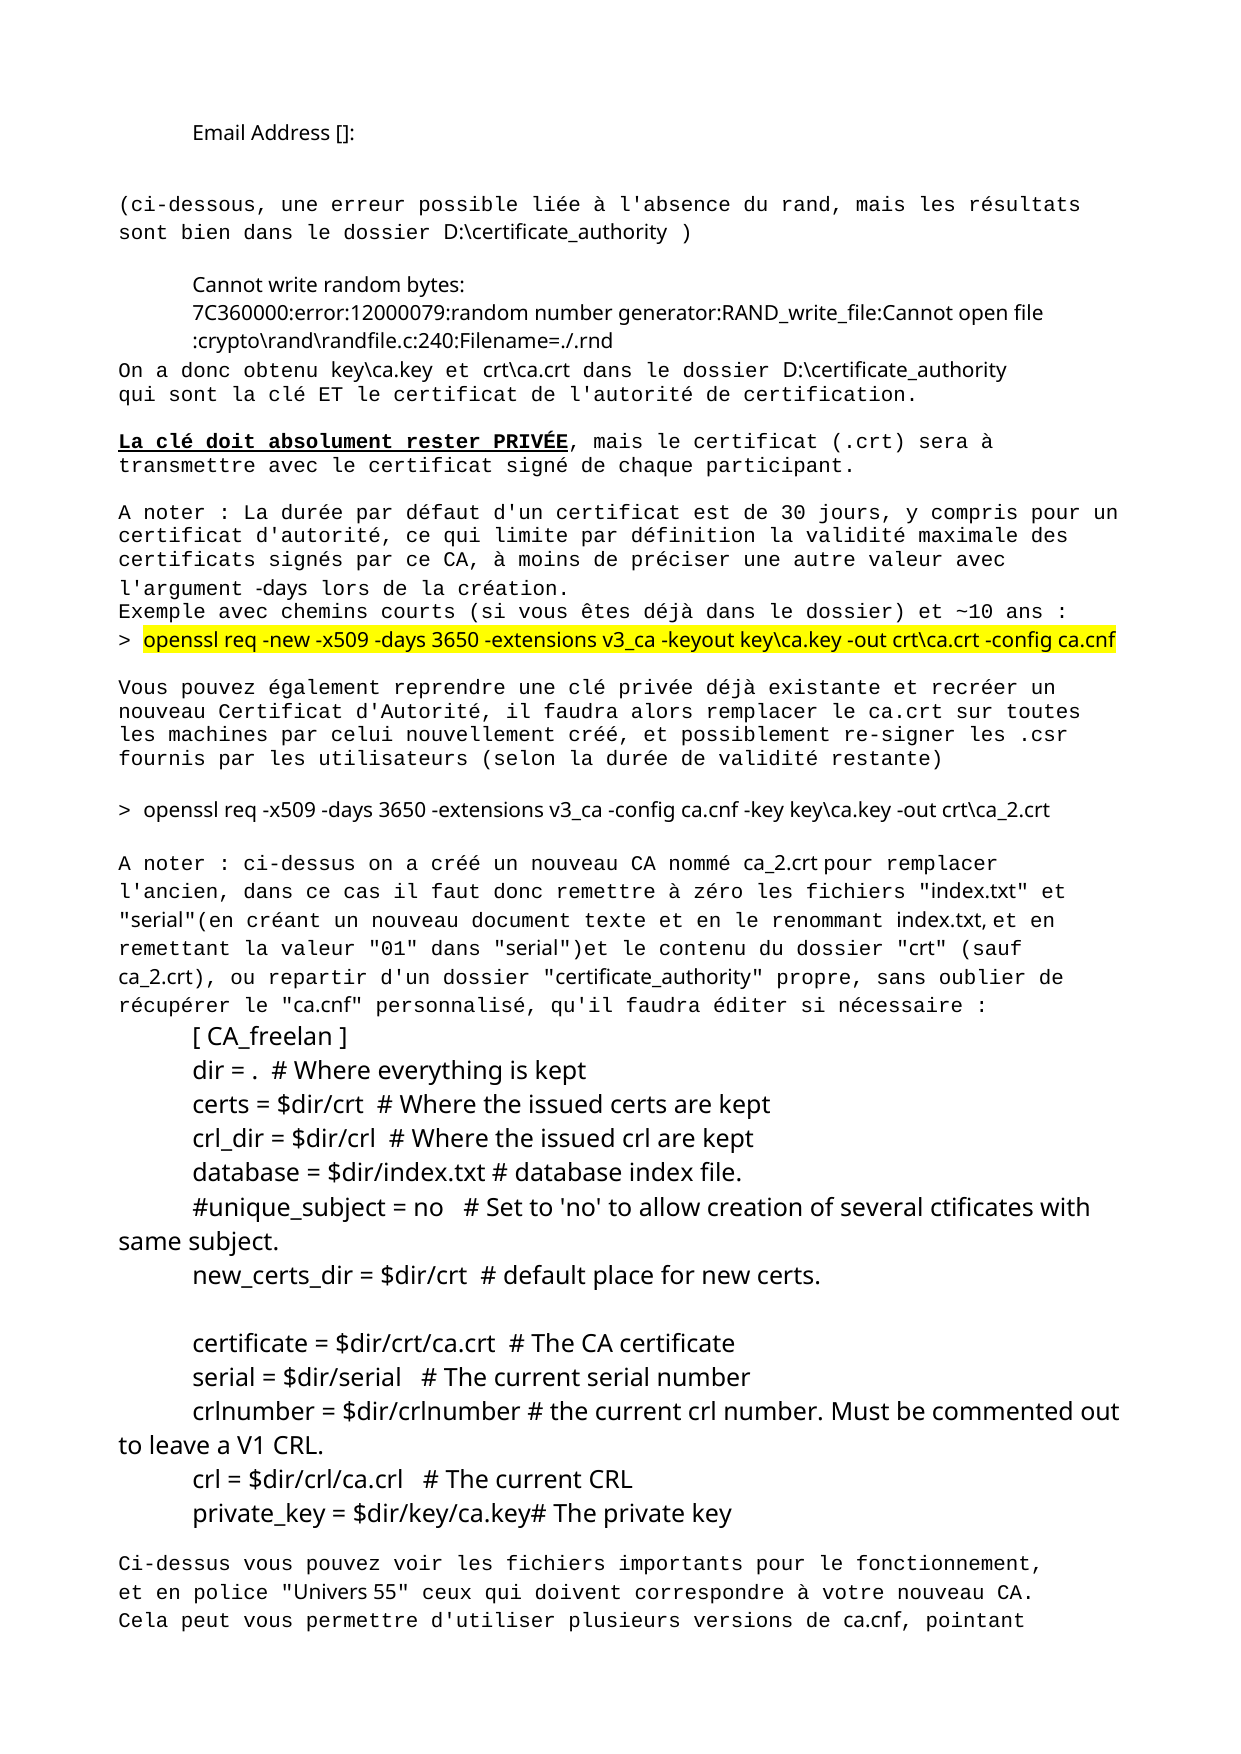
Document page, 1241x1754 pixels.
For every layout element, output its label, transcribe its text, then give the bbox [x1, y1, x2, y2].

text et en police "Univers 55" ceux qui doivent correspondre à votre nouveau CA. [118, 1577, 1122, 1606]
text 7C360000:error:12000079:random number generator:RAND_write_file:Cannot open file [118, 298, 1122, 327]
text crlnumber = $dir/crlnumber # the current crl number. Must be commented out to leave a V1 CRL. [118, 1393, 1122, 1462]
text Email Address []: [118, 118, 1122, 147]
text > openssl req -x509 -days 3650 -extensions v3_ca -config ca.cnf -key key\ca.key -out crt\ca_2.crt [118, 795, 1122, 824]
text crl = $dir/crl/ca.crl # The current CRL [118, 1462, 1122, 1496]
text :crypto\rand\randfile.c:240:Filename=./.rnd [118, 327, 1122, 355]
text certificate = $dir/crt/ca.crt # The CA certificate [118, 1325, 1122, 1359]
text serial = $dir/serial # The current serial number [118, 1359, 1122, 1393]
text #unique_subject = no # Set to 'no' to allow creation of several ctificates with same subject. [118, 1189, 1122, 1257]
text Vous pouvez également reprendre une clé privée déjà existante et recréer un nouveau Certificat d'Autorité, il faudra alors remplacer le ca.crt sur toutes les machines par celui nouvellement créé, et possiblement re-signer les .csr fournis par les utilisateurs (selon la durée de validité restante) [118, 677, 1122, 772]
text On a donc obtenu key\ca.key et crt\ca.crt dans le dossier D:\certificate_authority [118, 355, 1122, 384]
text A noter : La durée par défaut d'un certificat est de 30 jours, y compris pour un certificat d'autorité, ce qui limite par définition la validité maximale des certificats signés par ce CA, à moins de préciser une autre valeur avec l'argument -days lors de la création. [118, 502, 1122, 601]
text (ci-dessous, une erreur possible liée à l'absence du rand, mais les résultats sont bien dans le dossier D:\certificate_authority ) [118, 194, 1122, 246]
text Exemple avec chemins courts (si vous êtes déjà dans le dossier) et ~10 ans : [118, 601, 1122, 625]
text Ci-dessus vous pouvez voir les fichiers importants pour le fonctionnement, [118, 1553, 1122, 1577]
text qui sont la clé ET le certificat de l'autorité de certification. [118, 384, 1122, 407]
text private_key = $dir/key/ca.key# The private key [118, 1496, 1122, 1530]
text A noter : ci-dessus on a créé un nouveau CA nommé ca_2.crt pour remplacer l'ancien, dans ce cas il faut donc remettre à zéro les fichiers "index.txt" et "serial"(en créant un nouveau document texte et en le renommant index.txt, et en remettant la valeur "01" dans "serial")et le contenu du dossier "crt" (sauf ca_2.crt), ou repartir d'un dossier "certificate_authority" propre, sans oublier de récupérer le "ca.cnf" personnalisé, qu'il faudra éditer si nécessaire : [118, 848, 1122, 1019]
text new_certs_dir = $dir/crt # default place for new certs. [118, 1257, 1122, 1291]
text crl_dir = $dir/crl # Where the issued crl are kept [118, 1121, 1122, 1155]
text Cannot write random bytes: [118, 270, 1122, 298]
text [ CA_freelan ] [118, 1019, 1122, 1053]
text La clé doit absolument rester PRIVÉE, mais le certificat (.crt) sera à transmettre avec le certificat signé de chaque participant. [118, 431, 1122, 478]
text dir = . # Where everything is kept [118, 1053, 1122, 1087]
text certs = $dir/crt # Where the issued certs are kept [118, 1087, 1122, 1121]
text Cela peut vous permettre d'utiliser plusieurs versions de ca.cnf, pointant [118, 1606, 1122, 1634]
text database = $dir/index.txt # database index file. [118, 1155, 1122, 1189]
text > openssl req -new -x509 -days 3650 -extensions v3_ca -keyout key\ca.key -out crt\ca.crt -config ca.cnf [118, 625, 1122, 653]
